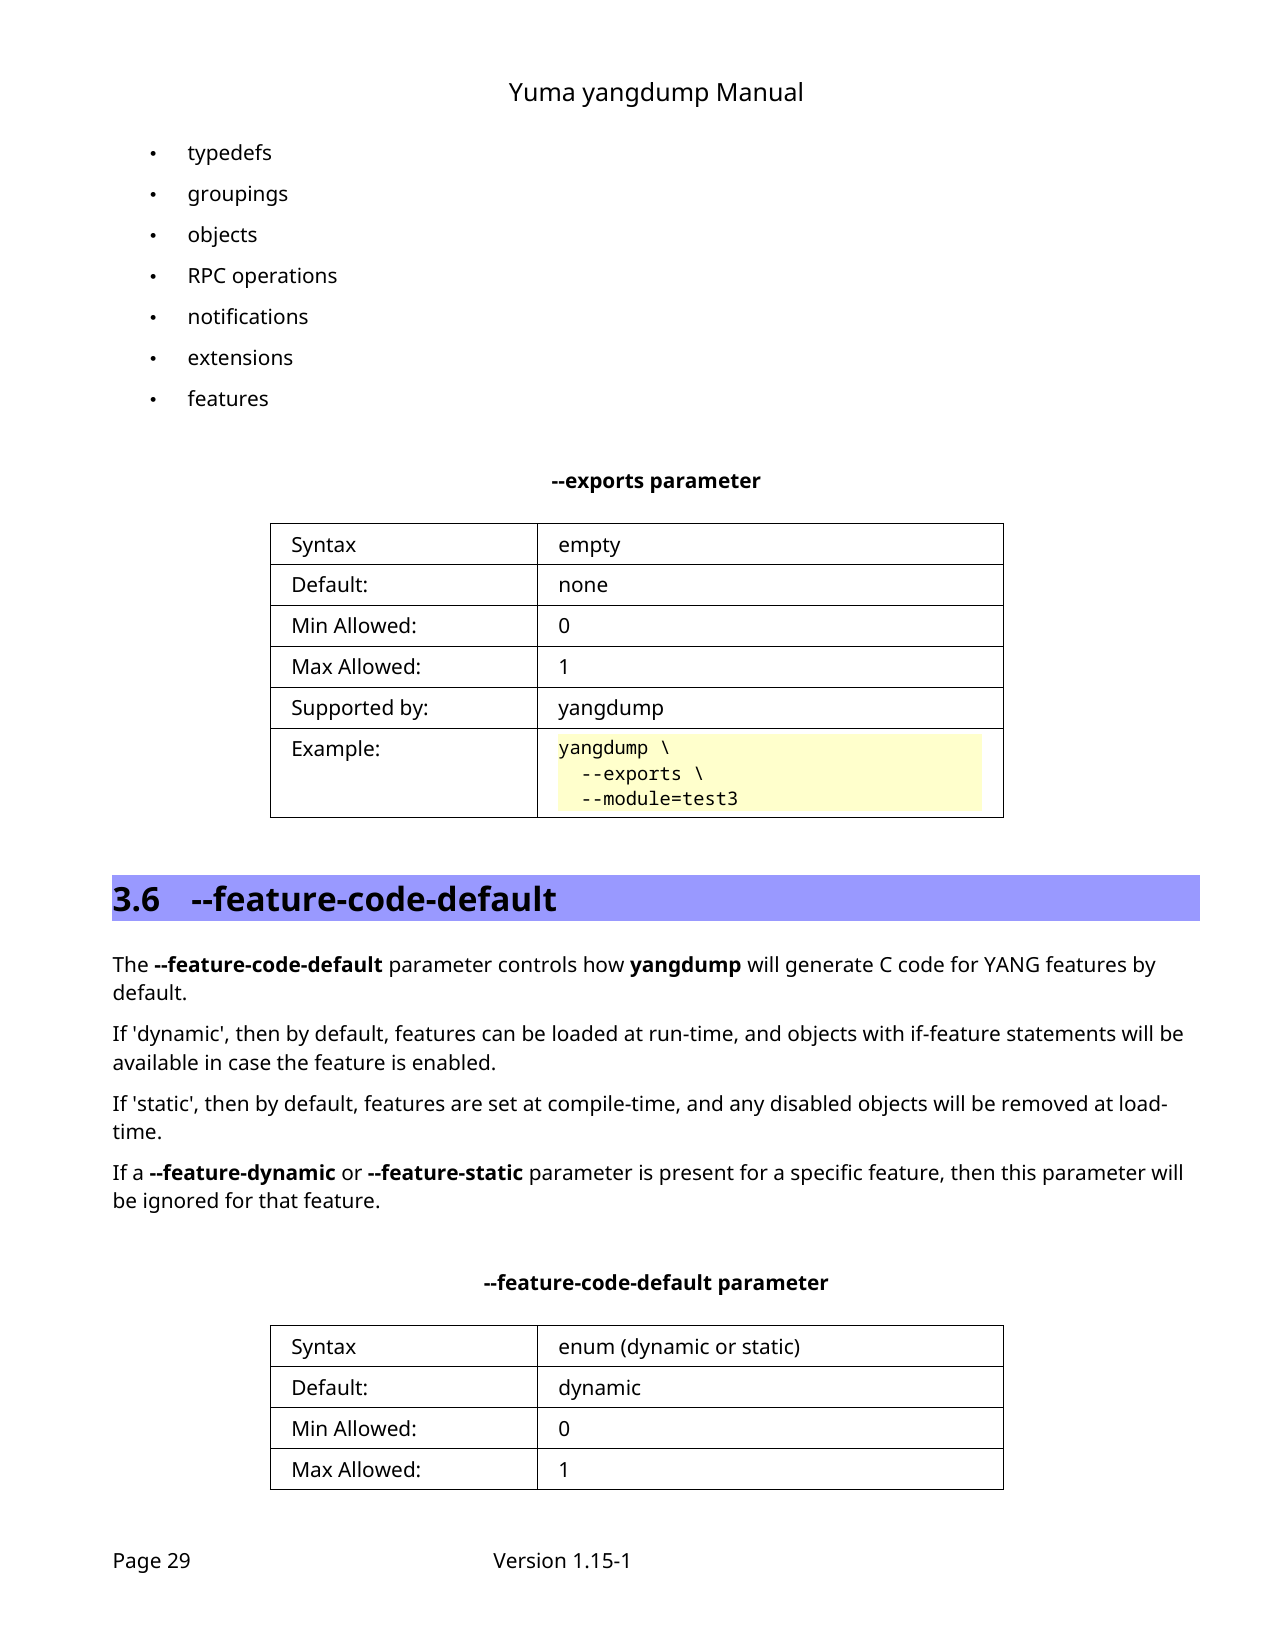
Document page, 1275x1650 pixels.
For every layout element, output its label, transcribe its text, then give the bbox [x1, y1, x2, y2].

table_cell Max Allowed: [271, 1449, 537, 1489]
list typedefs [150, 138, 1200, 167]
table_header empty [538, 524, 1003, 564]
table_cell Supported by: [271, 688, 537, 728]
table_cell 1 [538, 647, 1003, 687]
list features [150, 384, 1200, 413]
list RPC operations [150, 261, 1200, 290]
subtitle --feature-code-default [112, 875, 1200, 921]
list groupings [150, 179, 1200, 208]
table_cell 0 [538, 1408, 1003, 1448]
text If a --feature-dynamic or --feature-static parameter is present for a specific feature, then this parameter will be ignored for that feature. [112, 1158, 1200, 1215]
list objects [150, 220, 1200, 249]
table_cell none [538, 565, 1003, 605]
table_cell yangdump \ --exports \ --module=test3 [538, 729, 1003, 817]
table_cell 0 [538, 606, 1003, 646]
table_header Syntax [271, 1326, 537, 1366]
list extensions [150, 343, 1200, 372]
table_cell Example: [271, 729, 537, 817]
text If 'static', then by default, features are set at compile-time, and any disabled objects will be removed at load-time. [112, 1089, 1200, 1146]
text The --feature-code-default parameter controls how yangdump will generate C code for YANG features by default. [112, 950, 1200, 1007]
table_header enum (dynamic or static) [538, 1326, 1003, 1366]
table_cell Default: [271, 565, 537, 605]
table_cell Default: [271, 1367, 537, 1407]
table_header Syntax [271, 524, 537, 564]
table_cell 1 [538, 1449, 1003, 1489]
text If 'dynamic', then by default, features can be loaded at run-time, and objects with if-feature statements will be available in case the feature is enabled. [112, 1019, 1200, 1076]
table_cell Min Allowed: [271, 1408, 537, 1448]
table_cell yangdump [538, 688, 1003, 728]
table_cell Max Allowed: [271, 647, 537, 687]
subtitle --exports parameter [127, 466, 1185, 494]
list notifications [150, 302, 1200, 331]
table_cell dynamic [538, 1367, 1003, 1407]
subtitle --feature-code-default parameter [127, 1268, 1185, 1297]
table_cell Min Allowed: [271, 606, 537, 646]
